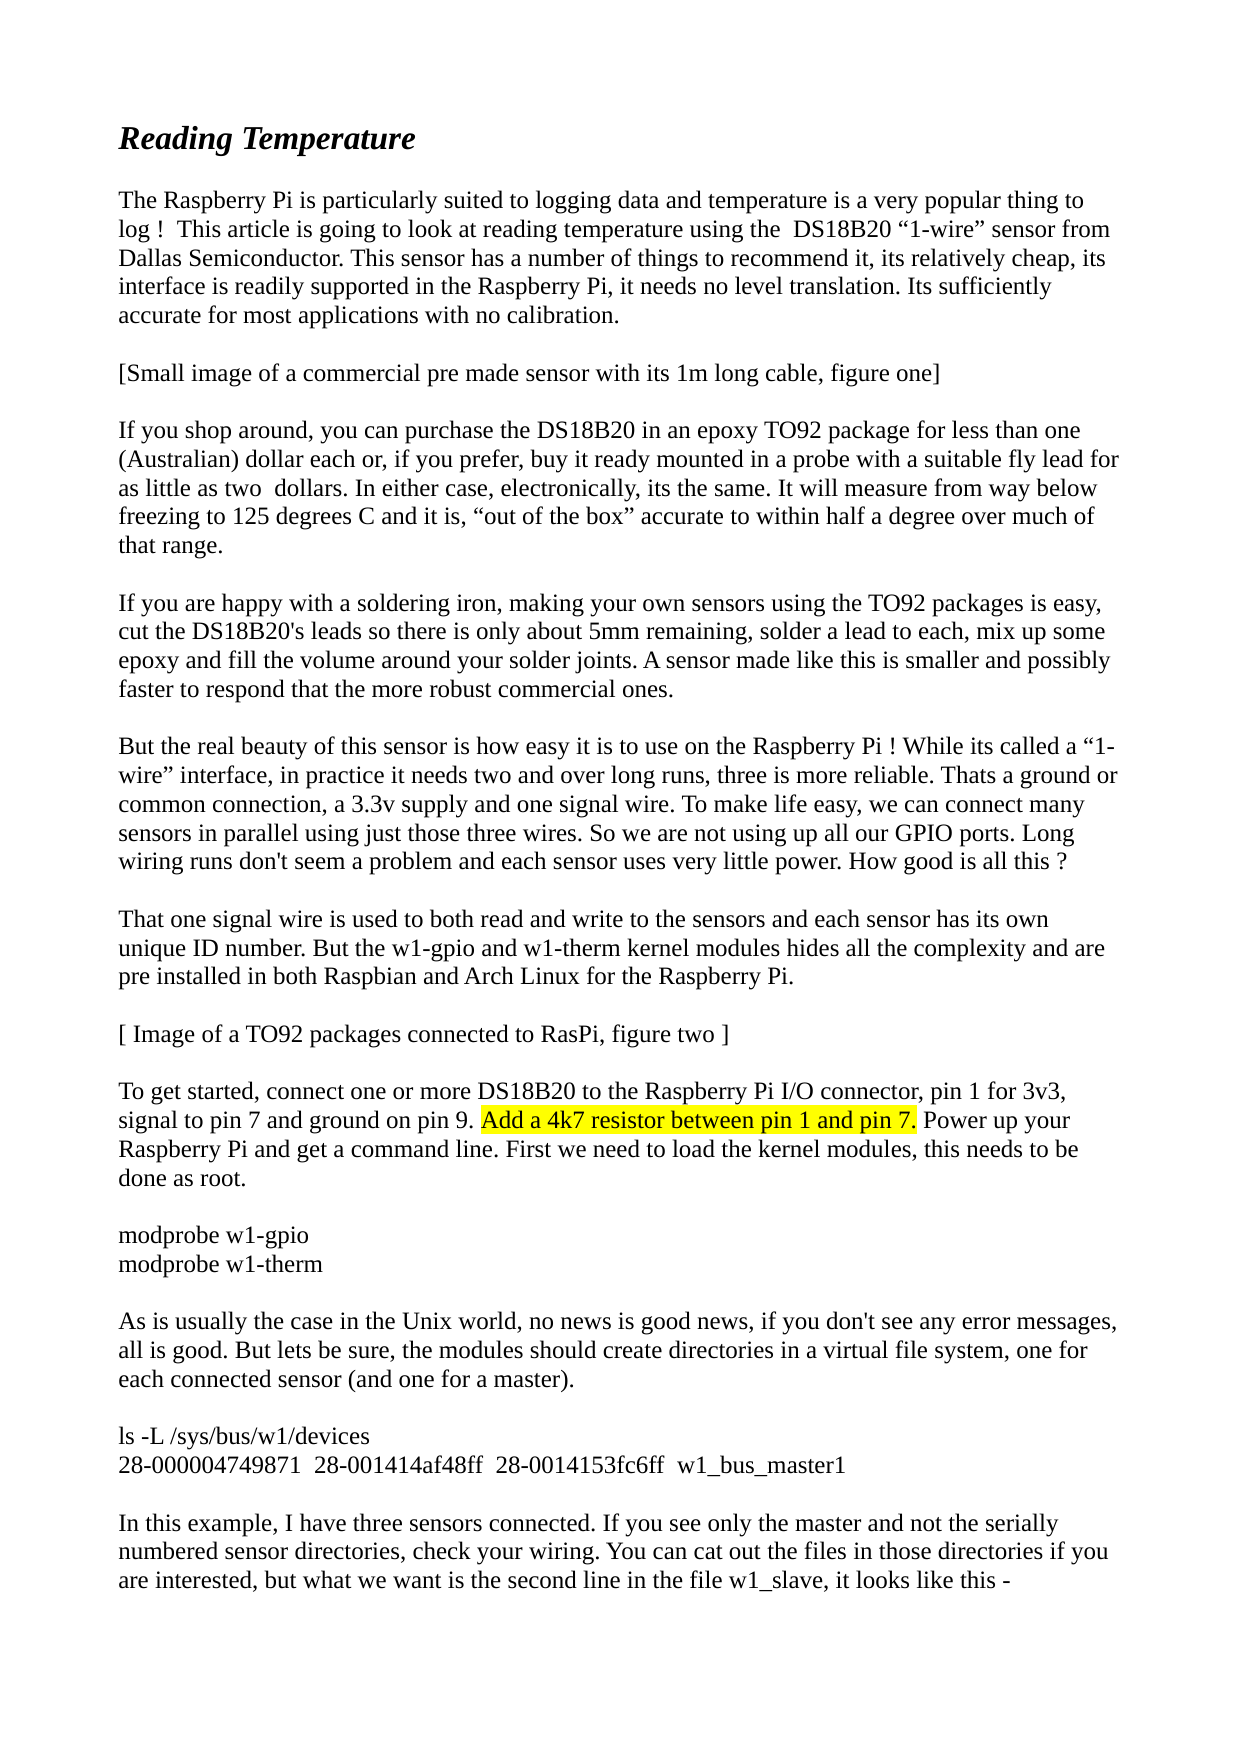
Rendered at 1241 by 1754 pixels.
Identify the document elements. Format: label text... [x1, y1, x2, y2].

text In this example, I have three sensors connected. If you see only the master and not the serially numbered sensor directories, check your wiring. You can cat out the files in those directories if you are interested, but what we want is the second line in the file w1_slave, it looks like this - [118, 1508, 1122, 1594]
text But the real beauty of this sensor is how easy it is to use on the Raspberry Pi ! While its called a “1-wire” interface, in practice it needs two and over long runs, three is more reliable. Thats a ground or common connection, a 3.3v supply and one signal wire. To make life easy, we can connect many sensors in parallel using just those three wires. So we are not using up all our GPIO ports. Long wiring runs don't seem a problem and each sensor uses very little power. How good is all this ? [118, 731, 1122, 875]
text [ Image of a TO92 packages connected to RasPi, figure two ] [118, 1019, 1122, 1048]
text ls -L /sys/bus/w1/devices [118, 1421, 1122, 1450]
text If you are happy with a soldering iron, making your own sensors using the TO92 packages is easy, cut the DS18B20's leads so there is only about 5mm remaining, solder a lead to each, mix up some epoxy and fill the volume around your solder joints. A sensor made like this is smaller and possibly faster to respond that the more robust commercial ones. [118, 588, 1122, 703]
text As is usually the case in the Unix world, no news is good news, if you don't see any error messages, all is good. But lets be sure, the modules should create directories in a virtual file system, one for each connected sensor (and one for a master). [118, 1306, 1122, 1393]
text That one signal wire is used to both read and write to the sensors and each sensor has its own unique ID number. But the w1-gpio and w1-therm kernel modules hides all the complexity and are pre installed in both Raspbian and Arch Linux for the Raspberry Pi. [118, 904, 1122, 990]
text To get started, connect one or more DS18B20 to the Raspberry Pi I/O connector, pin 1 for 3v3, signal to pin 7 and ground on pin 9. Add a 4k7 resistor between pin 1 and pin 7. Power up your Raspberry Pi and get a command line. First we need to load the kernel modules, this needs to be done as root. [118, 1076, 1122, 1191]
text modprobe w1-gpio [118, 1220, 1122, 1249]
text If you shop around, you can purchase the DS18B20 in an epoxy TO92 package for less than one (Australian) dollar each or, if you prefer, buy it ready mounted in a probe with a suitable fly lead for as little as two dollars. In either case, electronically, its the same. It will measure from way below freezing to 125 degrees C and it is, “out of the box” accurate to within half a degree over much of that range. [118, 415, 1122, 559]
text modprobe w1-therm [118, 1249, 1122, 1278]
text [Small image of a commercial pre made sensor with its 1m long cable, figure one] [118, 358, 1122, 386]
text 28-000004749871 28-001414af48ff 28-0014153fc6ff w1_bus_master1 [118, 1450, 1122, 1479]
text Reading Temperature [118, 118, 1122, 156]
text The Raspberry Pi is particularly suited to logging data and temperature is a very popular thing to log ! This article is going to look at reading temperature using the DS18B20 “1-wire” sensor from Dallas Semiconductor. This sensor has a number of things to recommend it, its relatively cheap, its interface is readily supported in the Raspberry Pi, it needs no level translation. Its sufficiently accurate for most applications with no calibration. [118, 185, 1122, 329]
